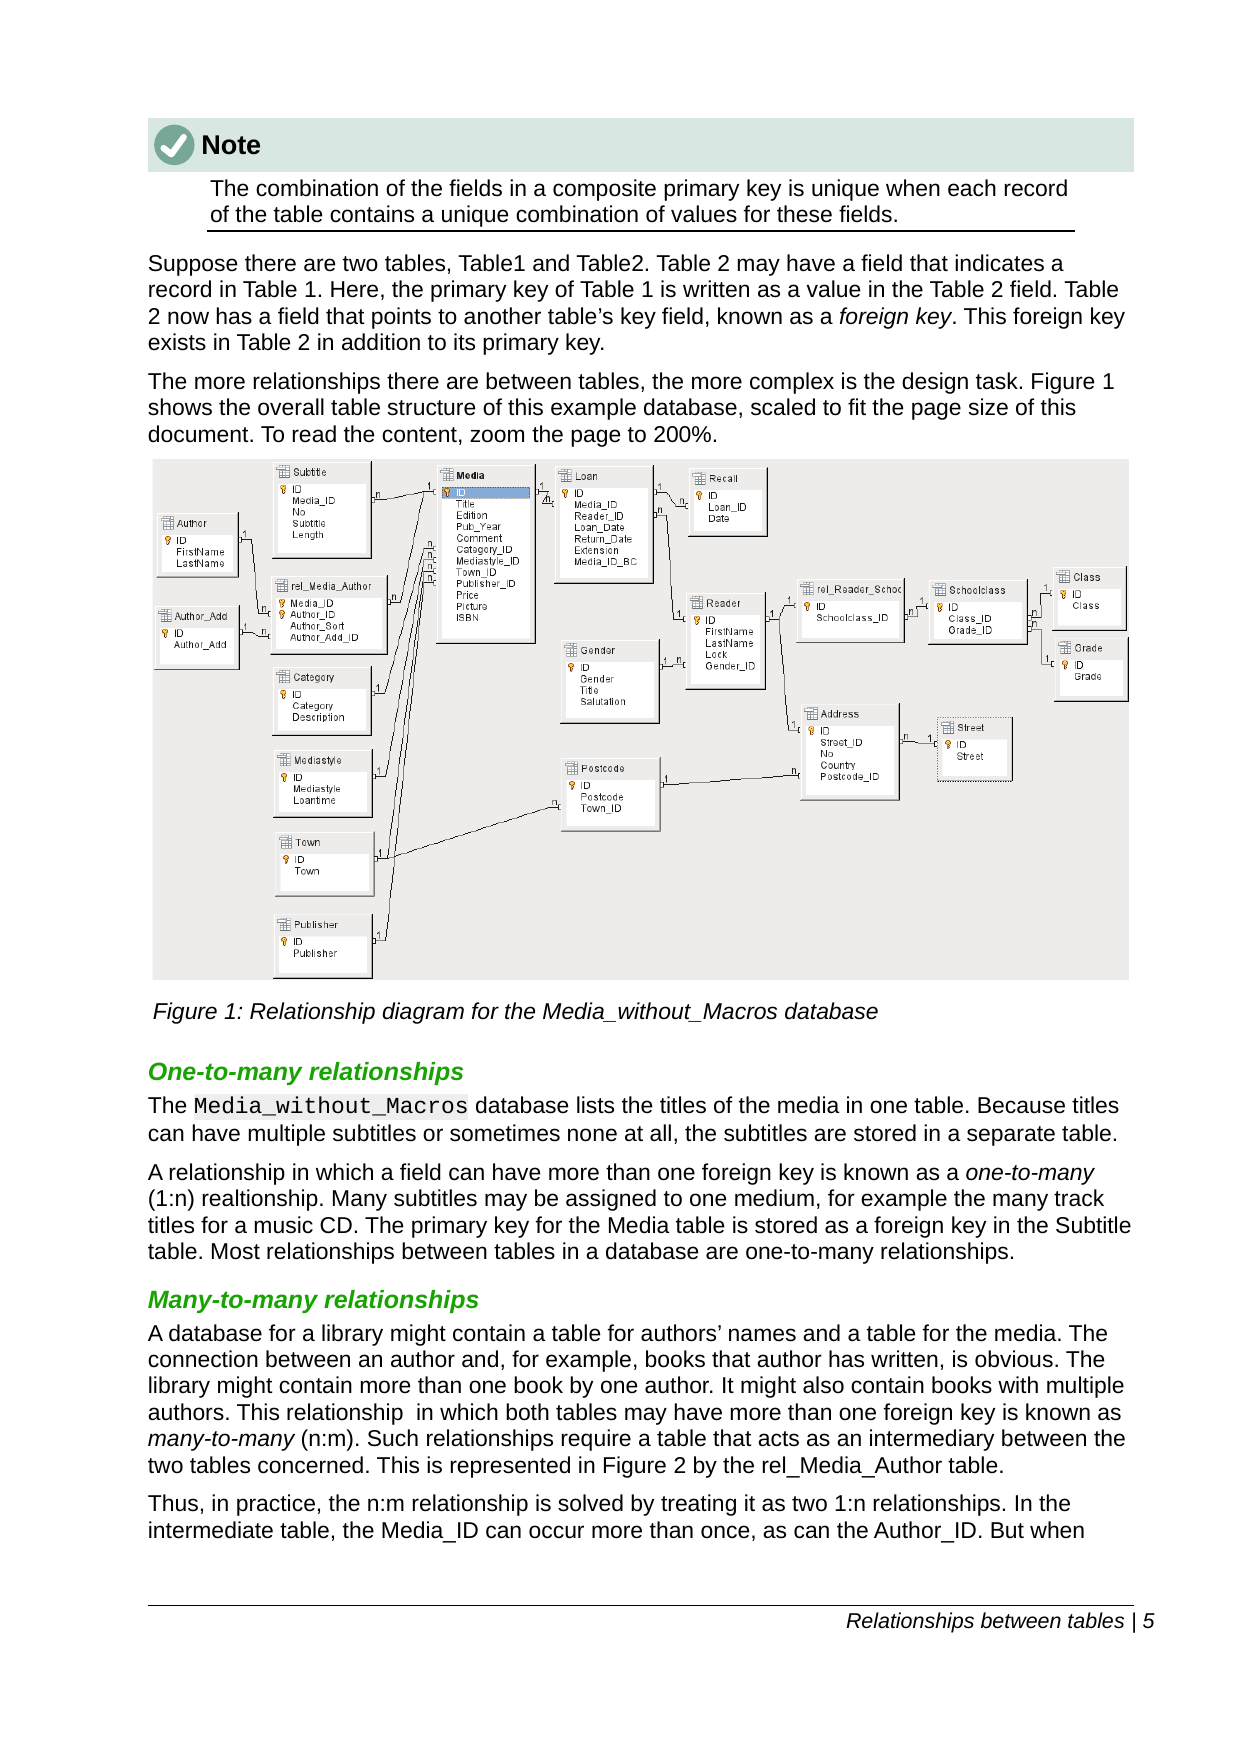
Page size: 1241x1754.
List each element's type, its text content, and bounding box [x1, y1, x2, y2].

subtitle Many-to-many relationships [148, 1285, 1134, 1314]
text Suppose there are two tables, Table1 and Table2. Table 2 may have a field that indicates a record in Table 1. Here, the primary key of Table 1 is written as a value in the Table 2 field. Table 2 now has a field that points to another table’s key field, known as a foreign key. This foreign key exists in Table 2 in addition to its primary key. [148, 250, 1134, 356]
text The Media_without_Macros database lists the titles of the media in one table. Because titles can have multiple subtitles or sometimes none at all, the subtitles are stored in a separate table. [148, 1092, 1134, 1147]
subtitle Note [148, 118, 1134, 172]
text A database for a library might contain a table for authors’ names and a table for the media. The connection between an author and, for example, books that author has written, is obvious. The library might contain more than one book by one author. It might also contain books with multiple authors. This relationship in which both tables may have more than one foreign key is known as many-to-many (n:m). Such relationships require a table that acts as an intermediary between the two tables concerned. This is represented in Figure 2 by the rel_Media_Author table. [148, 1320, 1134, 1478]
text The more relationships there are between tables, the more complex is the design task. Figure 1 shows the overall table structure of this example database, scaled to fit the page size of this document. To read the content, zoom the page to 200%. [148, 368, 1134, 447]
text Thus, in practice, the n:m relationship is solved by treating it as two 1:n relationships. In the intermediate table, the Media_ID can occur more than once, as can the Author_ID. But when [148, 1490, 1134, 1543]
subtitle One-to-many relationships [148, 1057, 1134, 1086]
text Figure 1: Relationship diagram for the Media_without_Macros database [153, 998, 1129, 1024]
text A relationship in which a field can have more than one foreign key is known as a one-to-many (1:n) realtionship. Many subtitles may be assigned to one medium, for example the many track titles for a music CD. The primary key for the Media table is stored as a foreign key in the Subtitle table. Most relationships between tables in a database are one-to-many relationships. [148, 1159, 1134, 1264]
picture [152, 459, 1129, 980]
text The combination of the fields in a composite primary key is unique when each record of the table contains a unique combination of values for these fields. [207, 172, 1075, 230]
